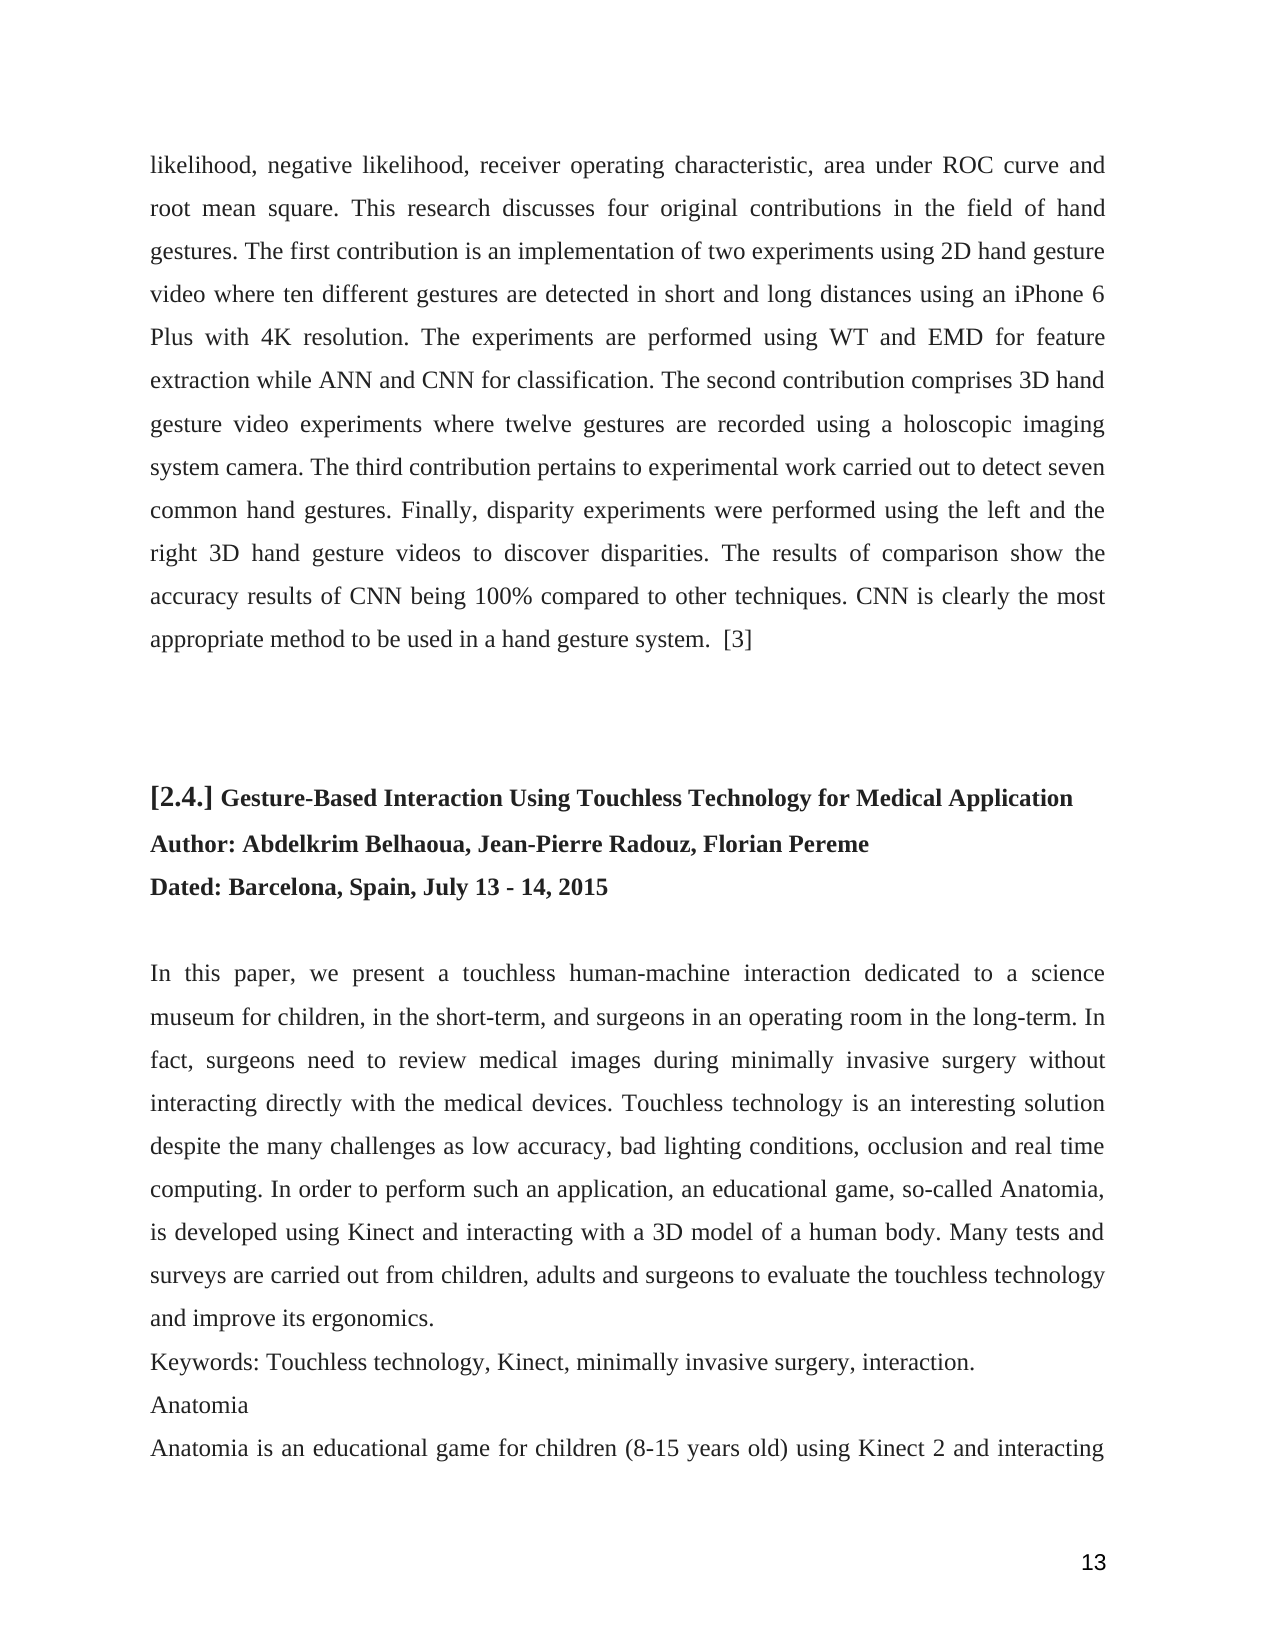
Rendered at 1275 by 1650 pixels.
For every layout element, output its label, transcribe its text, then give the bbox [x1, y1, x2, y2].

text Author: Abdelkrim Belhaoua, Jean-Pierre Radouz, Florian Pereme [150, 829, 1106, 858]
text likelihood, negative likelihood, receiver operating characteristic, area under ROC curve and root mean square. This research discusses four original contributions in the field of hand gestures. The first contribution is an implementation of two experiments using 2D hand gesture video where ten different gestures are detected in short and long distances using an iPhone 6 Plus with 4K resolution. The experiments are performed using WT and EMD for feature extraction while ANN and CNN for classification. The second contribution comprises 3D hand gesture video experiments where twelve gestures are recorded using a holoscopic imaging system camera. The third contribution pertains to experimental work carried out to detect seven common hand gestures. Finally, disparity experiments were performed using the left and the right 3D hand gesture videos to discover disparities. The results of comparison show the accuracy results of CNN being 100% compared to other techniques. CNN is clearly the most appropriate method to be used in a hand gesture system. [3] [150, 150, 1106, 653]
text In this paper, we present a touchless human-machine interaction dedicated to a science museum for children, in the short-term, and surgeons in an operating room in the long-term. In fact, surgeons need to review medical images during minimally invasive surgery without interacting directly with the medical devices. Touchless technology is an interesting solution despite the many challenges as low accuracy, bad lighting conditions, occlusion and real time computing. In order to perform such an application, an educational game, so-called Anatomia, is developed using Kinect and interacting with a 3D model of a human body. Many tests and surveys are carried out from children, adults and surgeons to evaluate the touchless technology and improve its ergonomics. [150, 958, 1106, 1332]
text [2.4.] Gesture-Based Interaction Using Touchless Technology for Medical Application [150, 779, 1106, 812]
text Anatomia [150, 1390, 1106, 1418]
text Keywords: Touchless technology, Kinect, minimally invasive surgery, interaction. [150, 1347, 1106, 1375]
text Anatomia is an educational game for children (8-15 years old) using Kinect 2 and interacting [150, 1433, 1106, 1462]
text Dated: Barcelona, Spain, July 13 - 14, 2015 [150, 872, 1106, 901]
